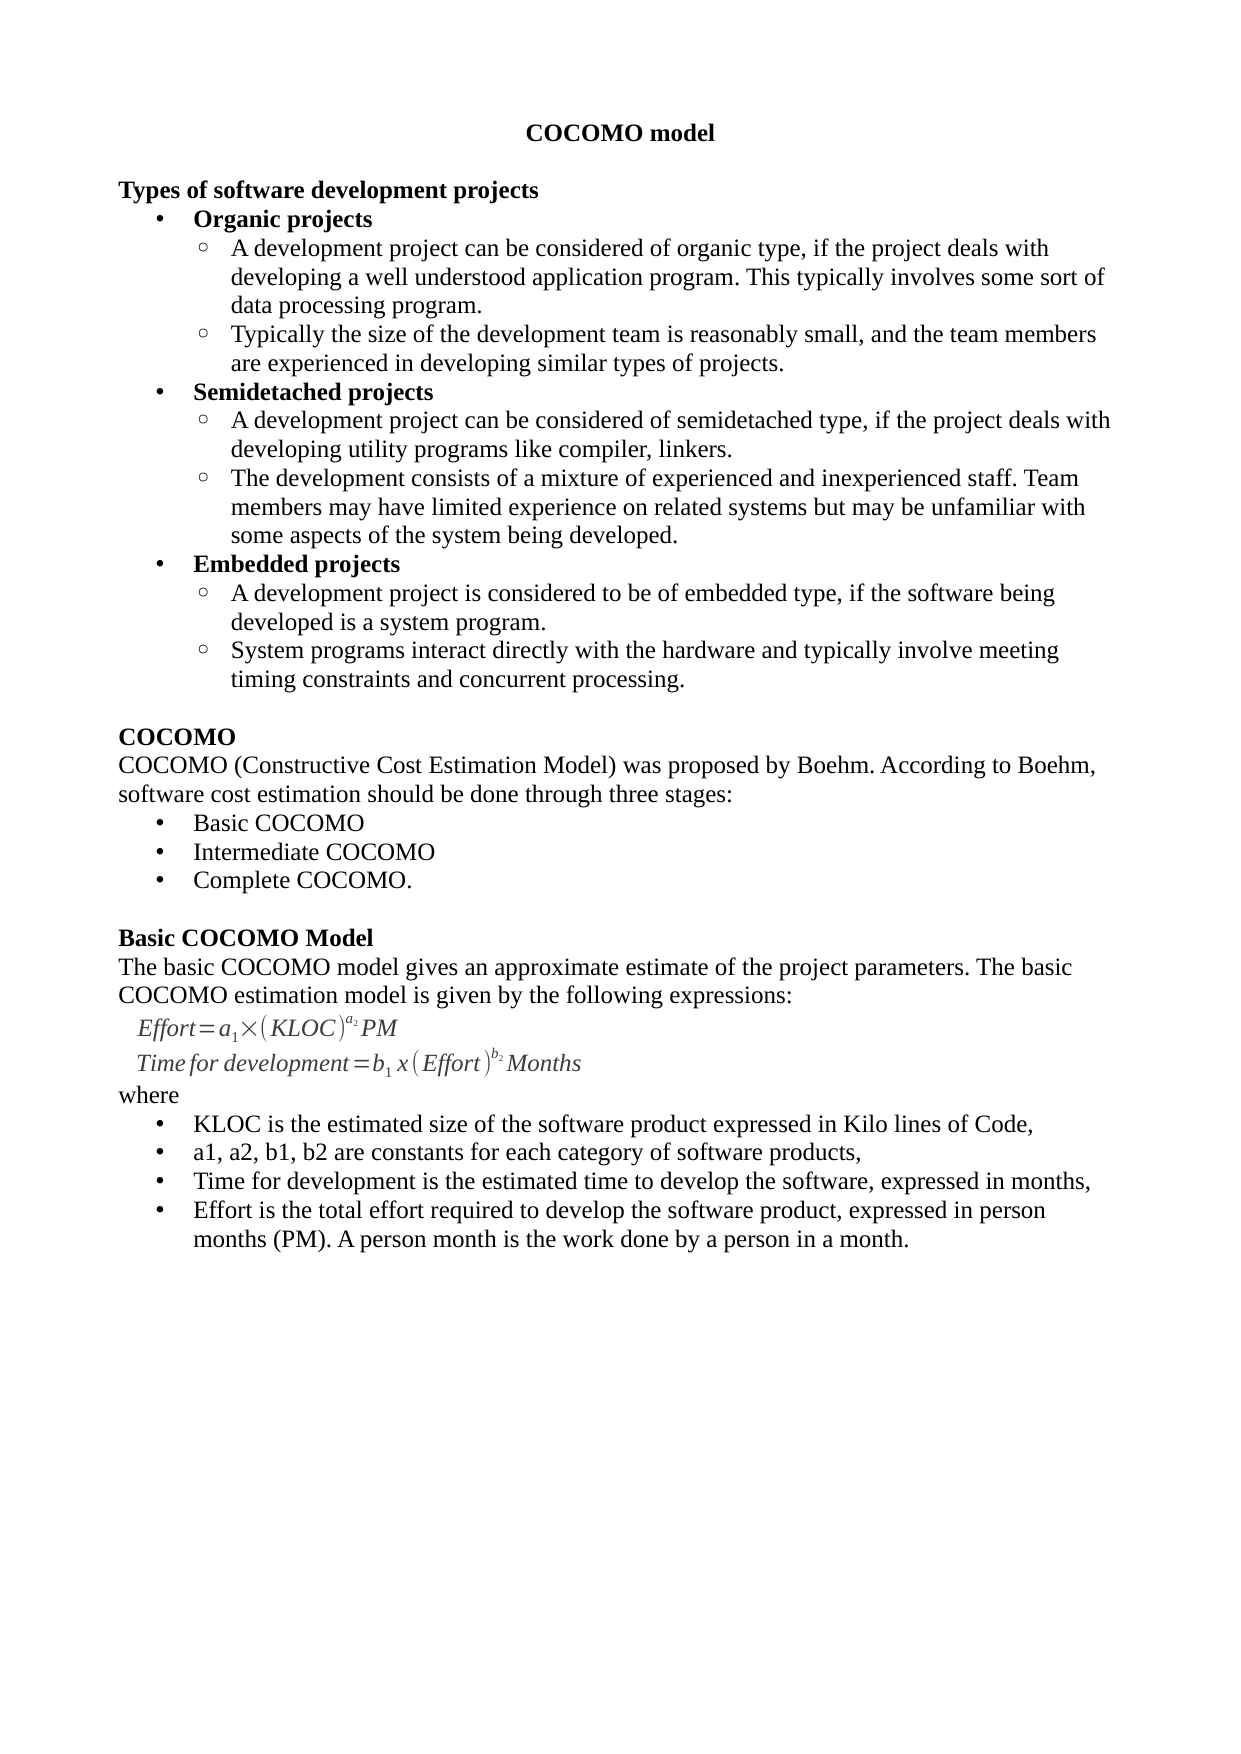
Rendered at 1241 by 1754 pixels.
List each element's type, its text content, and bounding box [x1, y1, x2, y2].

text Types of software development projects [118, 176, 1122, 204]
list Typically the size of the development team is reasonably small, and the team members are experienced in developing similar types of projects. [193, 319, 1122, 377]
text COCOMO model [118, 118, 1122, 147]
list Organic projects [156, 204, 1122, 233]
text COCOMO (Constructive Cost Estimation Model) was proposed by Boehm. According to Boehm, software cost estimation should be done through three stages: [118, 751, 1122, 808]
text COCOMO [118, 722, 1122, 751]
list A development project can be considered of organic type, if the project deals with developing a well understood application program. This typically involves some sort of data processing program. [193, 233, 1122, 319]
text Basic COCOMO Model [118, 923, 1122, 952]
list System programs interact directly with the hardware and typically involve meeting timing constraints and concurrent processing. [193, 636, 1122, 693]
list A development project can be considered of semidetached type, if the project deals with developing utility programs like compiler, linkers. [193, 406, 1122, 463]
list The development consists of a mixture of experienced and inexperienced staff. Team members may have limited experience on related systems but may be unfamiliar with some aspects of the system being developed. [193, 463, 1122, 549]
text where [118, 1080, 1122, 1109]
list Embedded projects [156, 549, 1122, 578]
list Basic COCOMO [156, 808, 1122, 837]
text The basic COCOMO model gives an approximate estimate of the project parameters. The basic COCOMO estimation model is given by the following expressions: [118, 952, 1122, 1009]
list Semidetached projects [156, 377, 1122, 406]
list a1, a2, b1, b2 are constants for each category of software products, [156, 1137, 1122, 1166]
list Complete COCOMO. [156, 866, 1122, 894]
list Intermediate COCOMO [156, 837, 1122, 866]
list Time for development is the estimated time to develop the software, expressed in months, [156, 1166, 1122, 1195]
list KLOC is the estimated size of the software product expressed in Kilo lines of Code, [156, 1109, 1122, 1137]
list A development project is considered to be of embedded type, if the software being developed is a system program. [193, 578, 1122, 636]
list Effort is the total effort required to develop the software product, expressed in person months (PM). A person month is the work done by a person in a month. [156, 1195, 1122, 1252]
